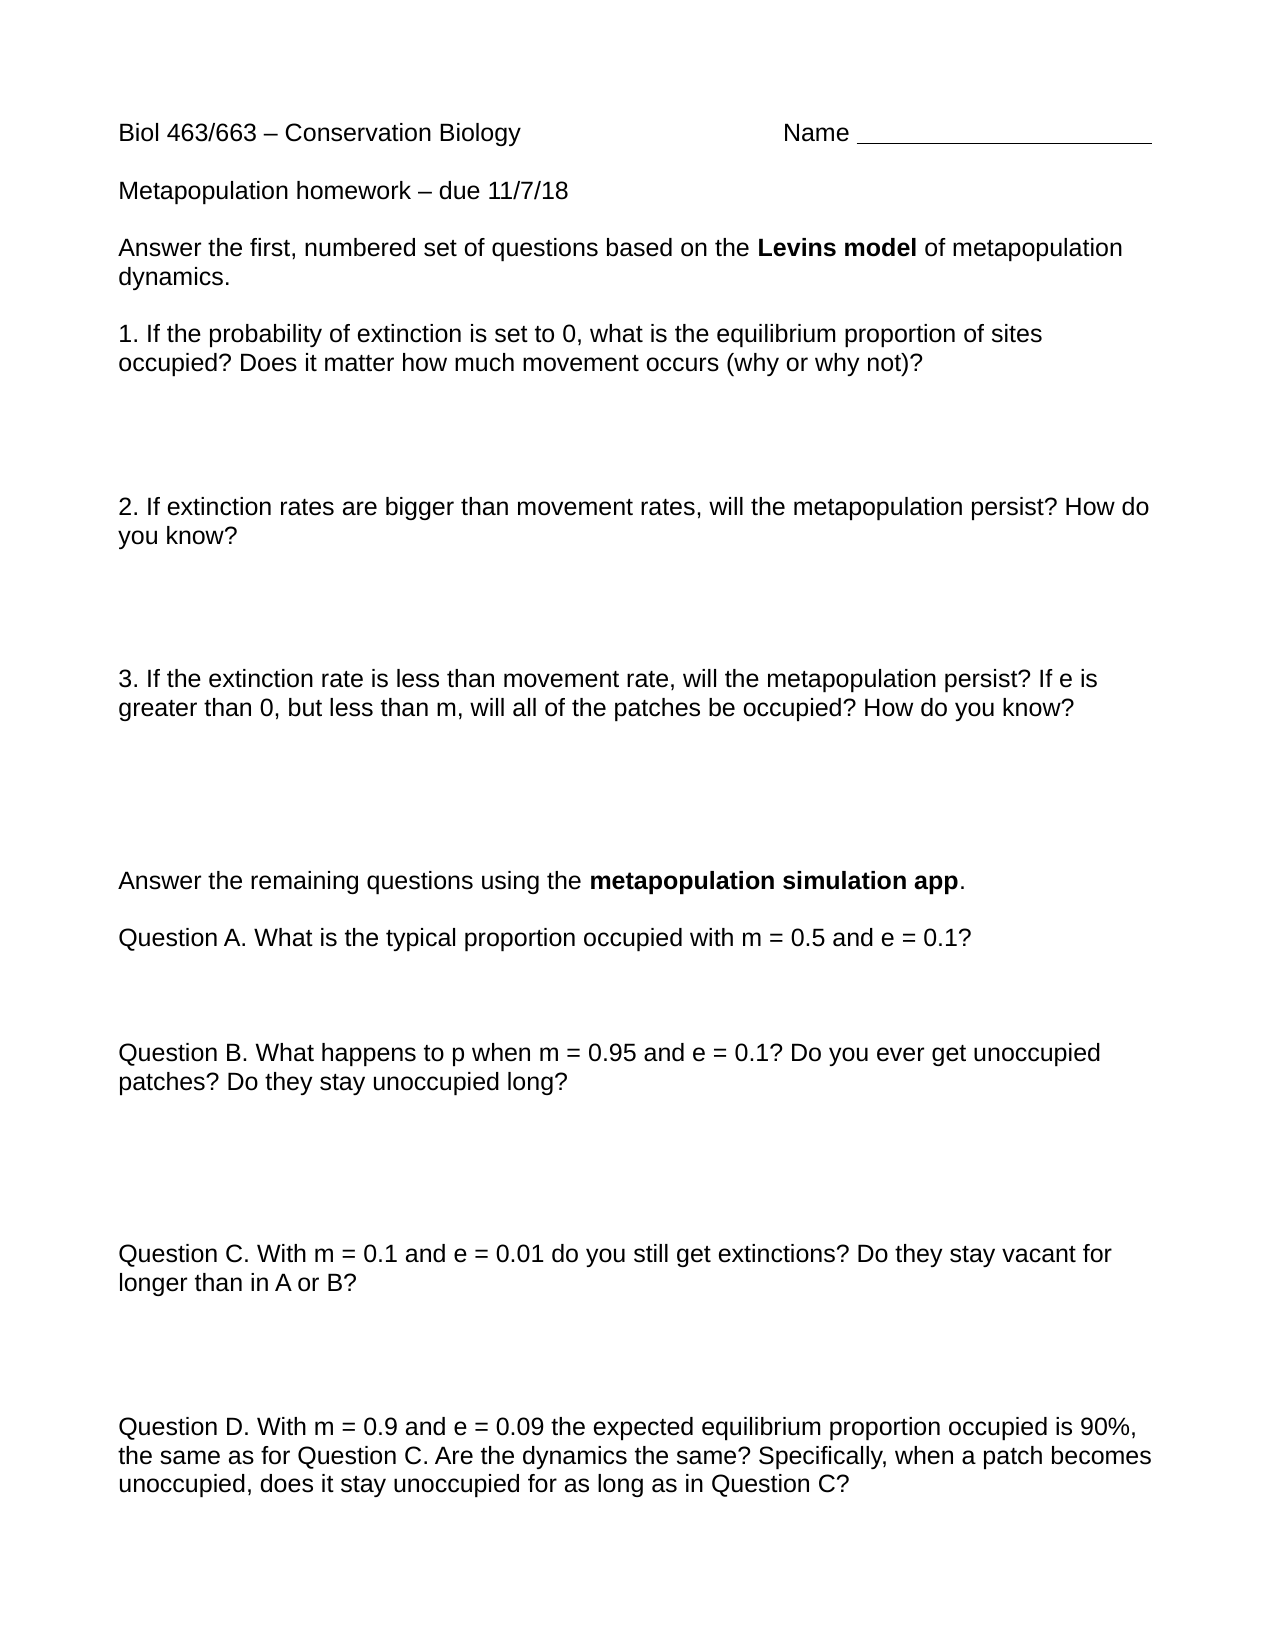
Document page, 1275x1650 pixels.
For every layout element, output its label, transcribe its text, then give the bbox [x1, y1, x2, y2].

text Question C. With m = 0.1 and e = 0.01 do you still get extinctions? Do they stay vacant for longer than in A or B? [118, 1239, 1157, 1297]
text Metapopulation homework – due 11/7/18 [118, 176, 1157, 204]
text Question B. What happens to p when m = 0.95 and e = 0.1? Do you ever get unoccupied patches? Do they stay unoccupied long? [118, 1038, 1157, 1096]
text Question A. What is the typical proportion occupied with m = 0.5 and e = 0.1? [118, 923, 1157, 952]
text Question D. With m = 0.9 and e = 0.09 the expected equilibrium proportion occupied is 90%, the same as for Question C. Are the dynamics the same? Specifically, when a patch becomes unoccupied, does it stay unoccupied for as long as in Question C? [118, 1412, 1157, 1498]
text 2. If extinction rates are bigger than movement rates, will the metapopulation persist? How do you know? [118, 492, 1157, 549]
text Answer the remaining questions using the metapopulation simulation app. [118, 866, 1157, 894]
text Biol 463/663 – Conservation Biology Name [118, 118, 1157, 147]
text Answer the first, numbered set of questions based on the Levins model of metapopulation dynamics. [118, 233, 1157, 291]
text 3. If the extinction rate is less than movement rate, will the metapopulation persist? If e is greater than 0, but less than m, will all of the patches be occupied? How do you know? [118, 664, 1157, 722]
text 1. If the probability of extinction is set to 0, what is the equilibrium proportion of sites occupied? Does it matter how much movement occurs (why or why not)? [118, 319, 1157, 377]
